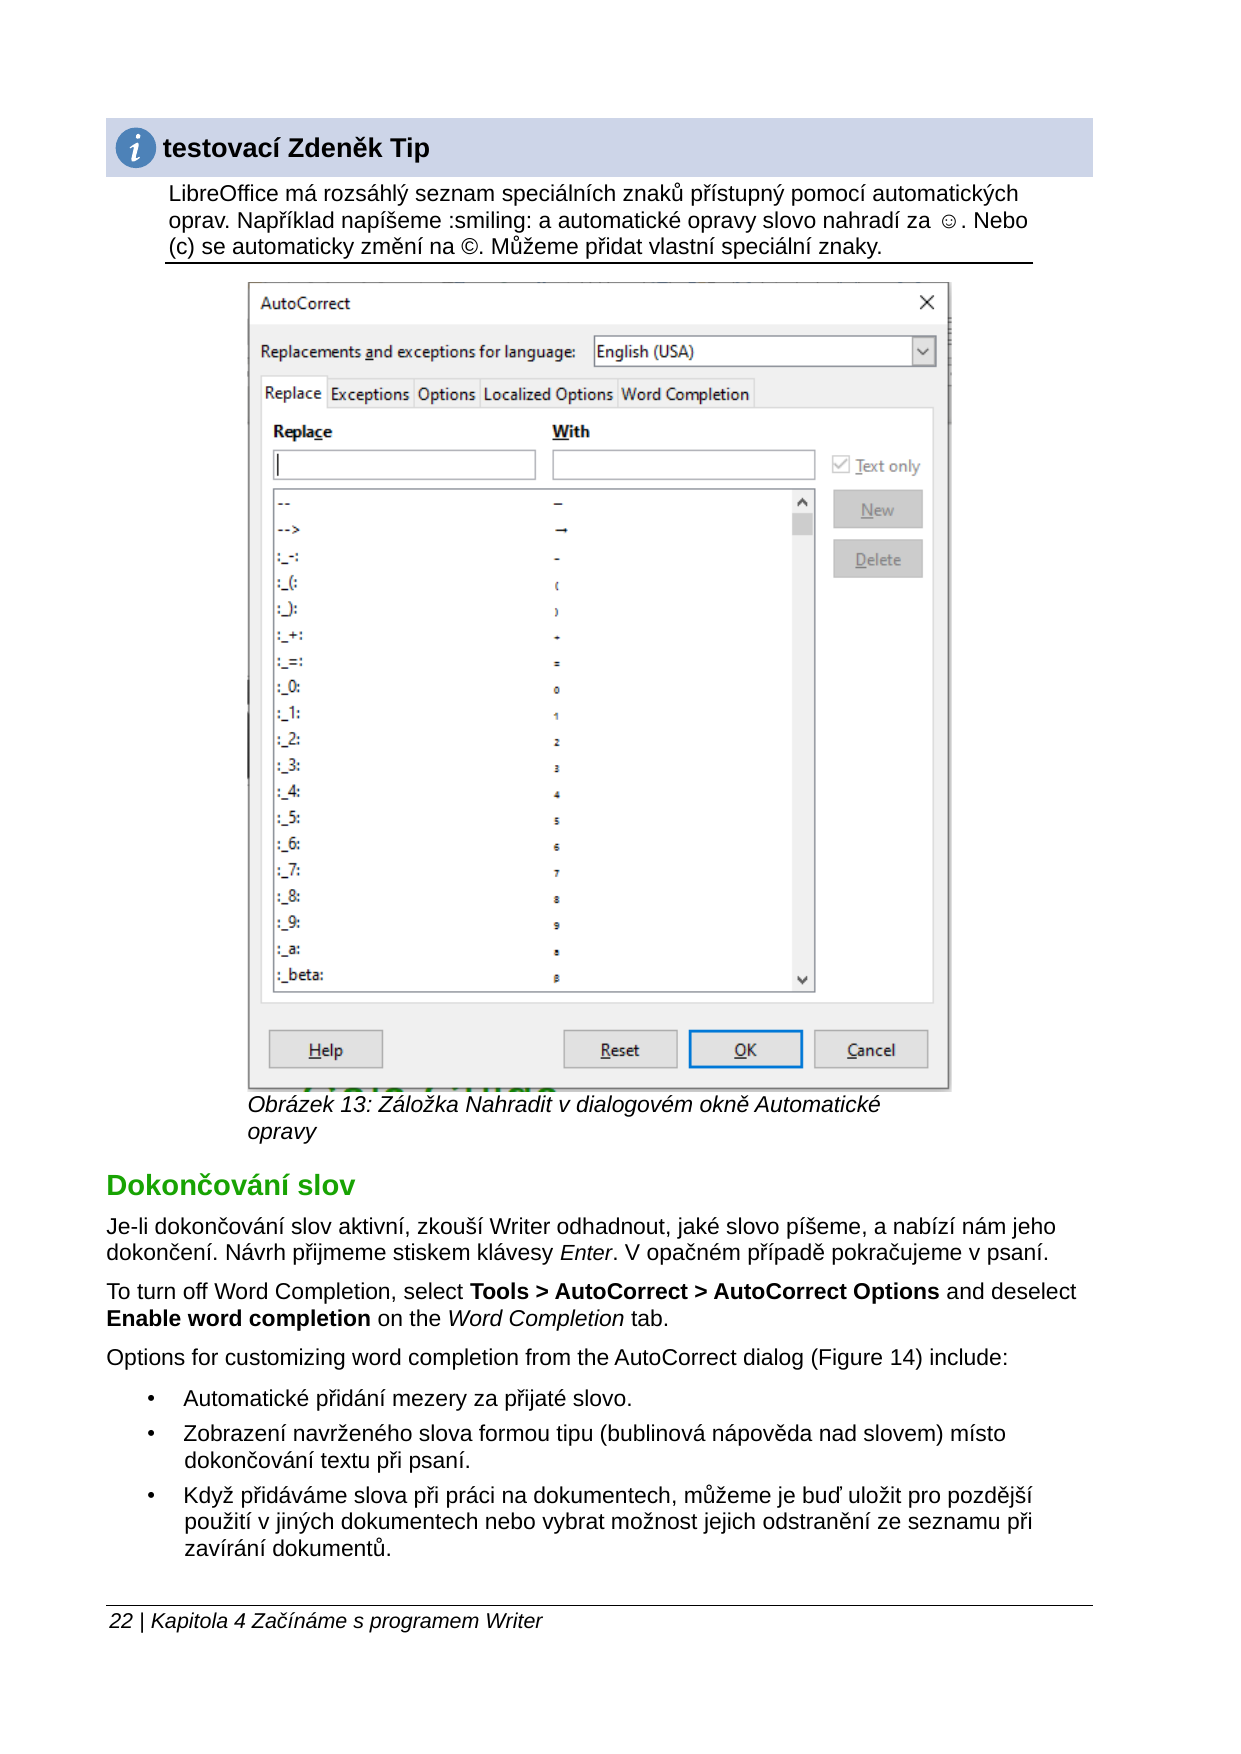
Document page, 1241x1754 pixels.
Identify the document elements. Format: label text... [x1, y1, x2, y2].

text LibreOffice má rozsáhlý seznam speciálních znaků přístupný pomocí automatických oprav. Například napíšeme :smiling: a automatické opravy slovo nahradí za ☺. Nebo (c) se automaticky změní na ©. Můžeme přidat vlastní speciální znaky. [165, 177, 1033, 262]
text Options for customizing word completion from the AutoCorrect dialog (Figure 14) include: [106, 1343, 1093, 1370]
list Když přidáváme slova při práci na dokumentech, můžeme je buď uložit pro pozdější použití v jiných dokumentech nebo vybrat možnost jejich odstranění ze seznamu při zavírání dokumentů. [144, 1479, 1093, 1564]
subtitle testovací Zdeněk Tip [106, 118, 1093, 177]
text Je-li dokončování slov aktivní, zkouší Writer odhadnout, jaké slovo píšeme, a nabízí nám jeho dokončení. Návrh přijmeme stiskem klávesy Enter. V opačném případě pokračujeme v psaní. [106, 1213, 1093, 1266]
list Automatické přidání mezery za přijaté slovo. [144, 1382, 1093, 1412]
text Obrázek 13: Záložka Nahradit v dialogovém okně Automatické opravy [247, 1092, 952, 1144]
list Zobrazení navrženého slova formou tipu (bublinová nápověda nad slovem) místo dokončování textu při psaní. [144, 1417, 1093, 1473]
subtitle Dokončování slov [106, 1168, 1093, 1201]
picture [247, 282, 952, 1092]
text To turn off Word Completion, select Tools > AutoCorrect > AutoCorrect Options and deselect Enable word completion on the Word Completion tab. [106, 1278, 1093, 1331]
